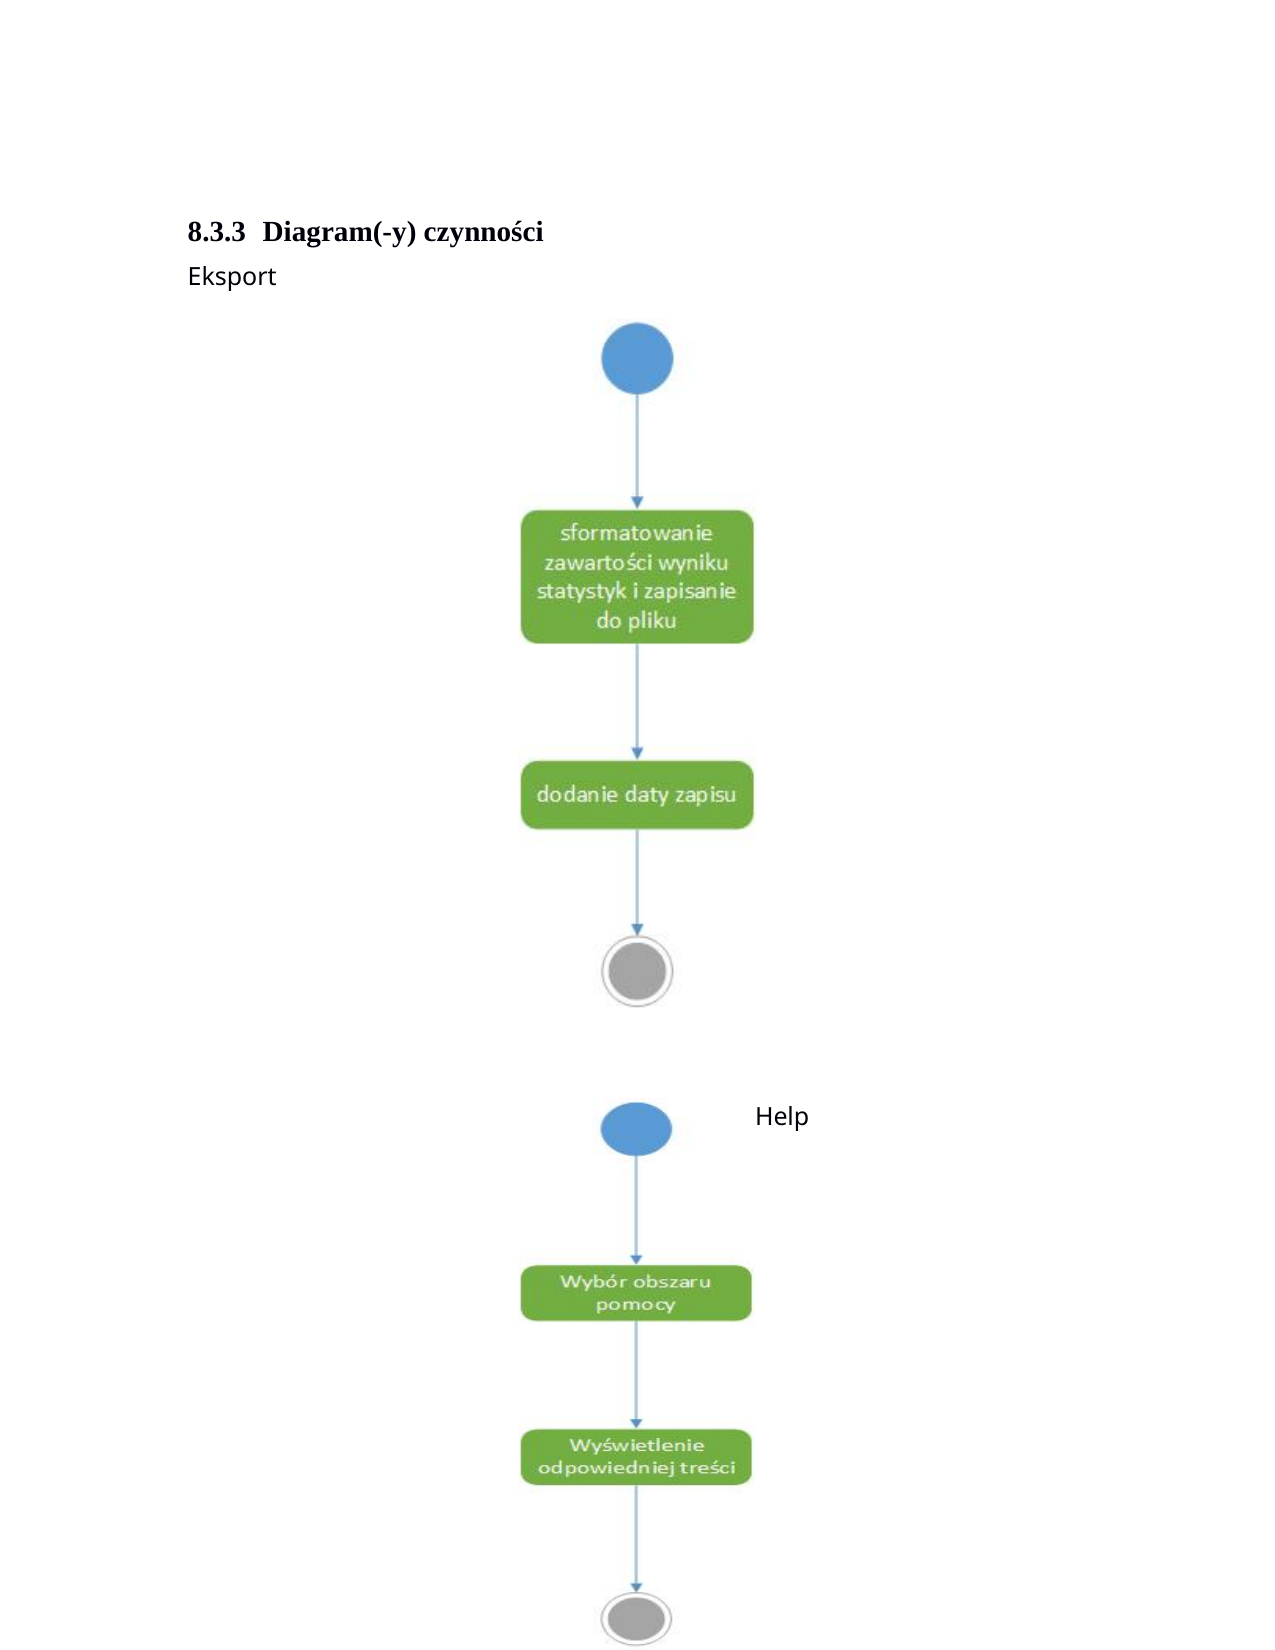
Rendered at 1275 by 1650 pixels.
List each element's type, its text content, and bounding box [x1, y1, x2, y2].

text [187, 1099, 518, 1133]
subtitle Diagram(-y) czynności [187, 214, 1087, 248]
picture [518, 1098, 755, 1650]
text Help [755, 1099, 1087, 1133]
text Eksport [187, 259, 1087, 293]
picture [518, 318, 757, 1012]
